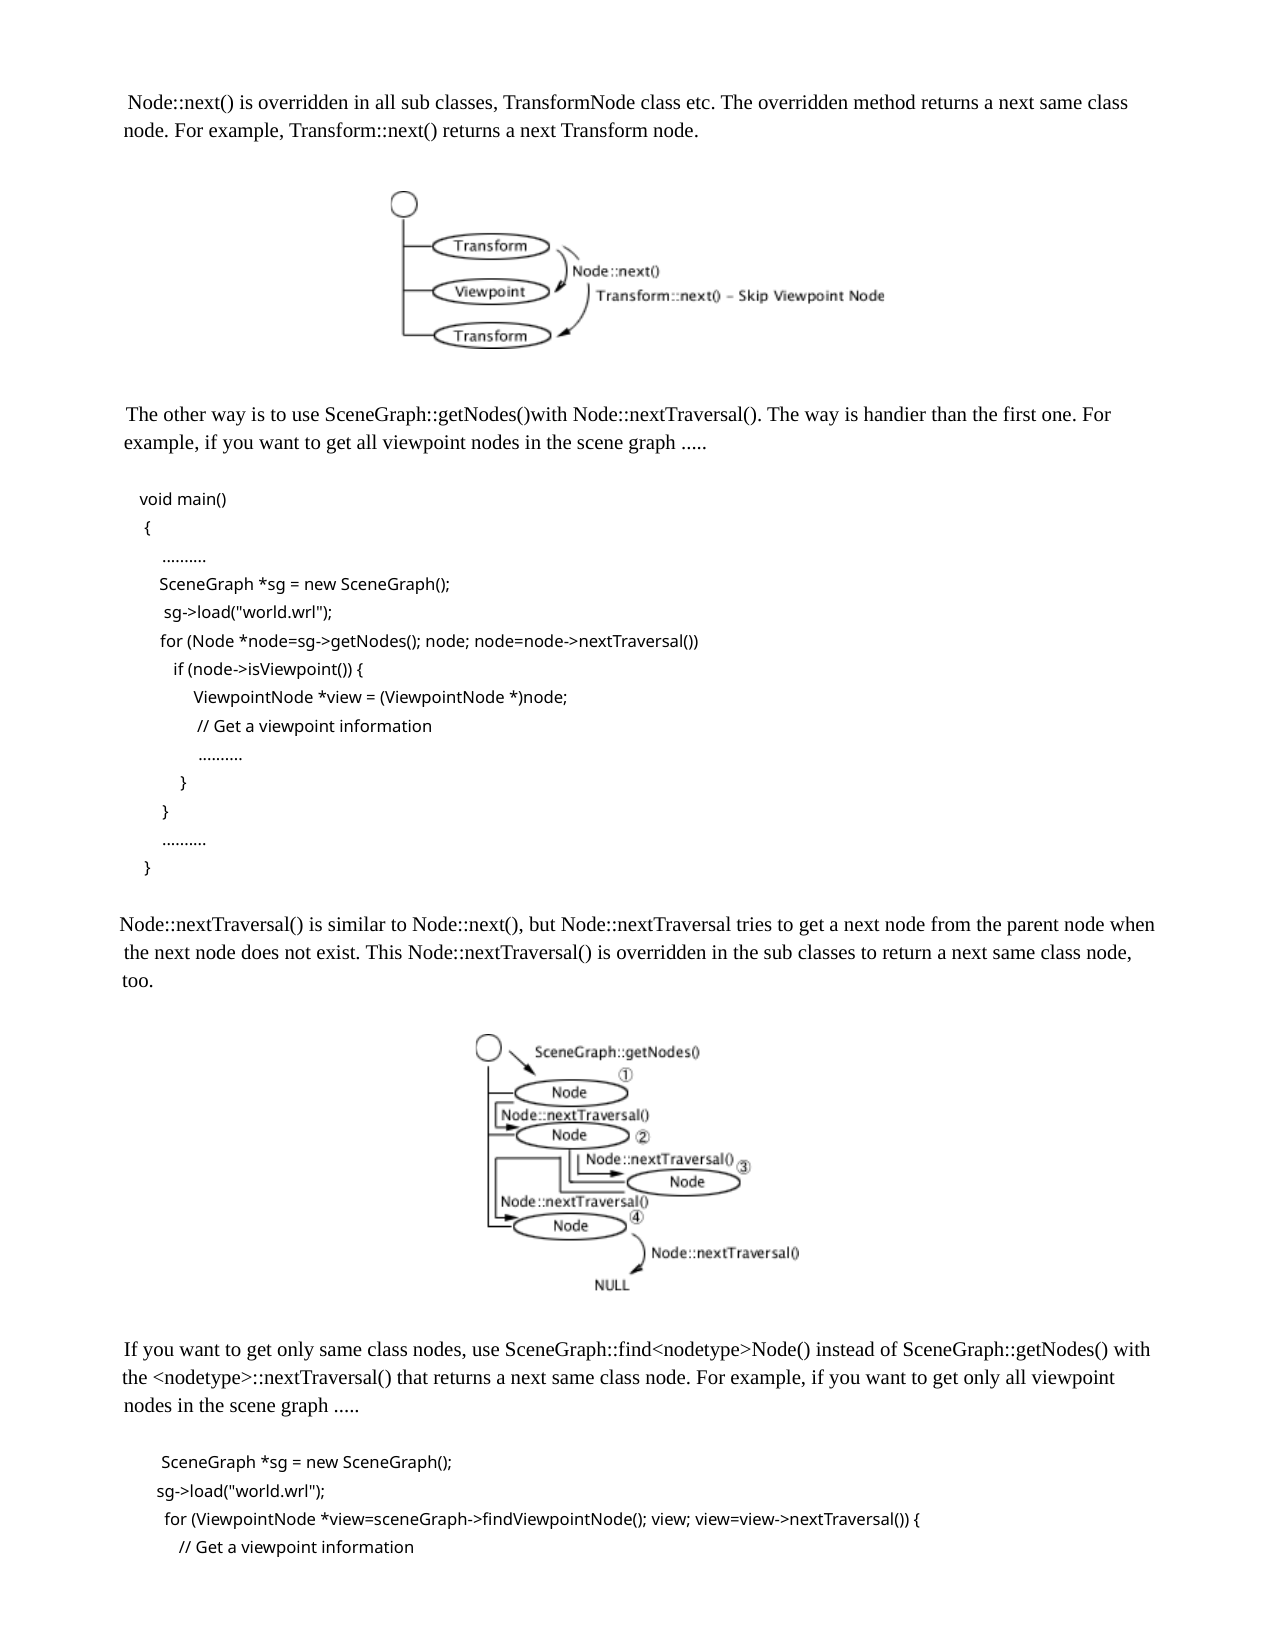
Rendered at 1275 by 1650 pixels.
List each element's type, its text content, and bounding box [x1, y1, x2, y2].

text sg->load("world.wrl"); [138, 598, 1156, 627]
text .......... [138, 542, 1156, 570]
text } [138, 797, 1156, 825]
text .......... [138, 825, 1156, 853]
text for (ViewpointNode *view=sceneGraph->findViewpointNode(); view; view=view->nextTraversal()) { [138, 1505, 1156, 1533]
text { [138, 513, 1156, 542]
text if (node->isViewpoint()) { [138, 655, 1156, 683]
text for (Node *node=sg->getNodes(); node; node=node->nextTraversal()) [138, 627, 1156, 655]
text Node::nextTraversal() is similar to Node::next(), but Node::nextTraversal tries to get a next node from the parent node when the next node does not exist. This Node::nextTraversal() is overridden in the sub classes to return a next same class node, too. [119, 910, 1156, 995]
text // Get a viewpoint information [138, 1533, 1156, 1562]
text SceneGraph *sg = new SceneGraph(); [138, 570, 1156, 598]
text .......... [138, 740, 1156, 768]
text ViewpointNode *view = (ViewpointNode *)node; [138, 683, 1156, 712]
text Node::next() is overridden in all sub classes, TransformNode class etc. The overridden method returns a next same class node. For example, Transform::next() returns a next Transform node. [119, 88, 1156, 145]
text } [138, 853, 1156, 882]
text void main() [138, 485, 1156, 513]
text // Get a viewpoint information [138, 712, 1156, 740]
text The other way is to use SceneGraph::getNodes()with Node::nextTraversal(). The way is handier than the first one. For example, if you want to get all viewpoint nodes in the scene graph ..... [119, 400, 1156, 457]
text SceneGraph *sg = new SceneGraph(); [138, 1448, 1156, 1477]
text } [138, 768, 1156, 797]
text If you want to get only same class nodes, use SceneGraph::find<nodetype>Node() instead of SceneGraph::getNodes() with the <nodetype>::nextTraversal() that returns a next same class node. For example, if you want to get only all viewpoint nodes in the scene graph ..... [119, 1335, 1156, 1420]
text sg->load("world.wrl"); [138, 1477, 1156, 1505]
